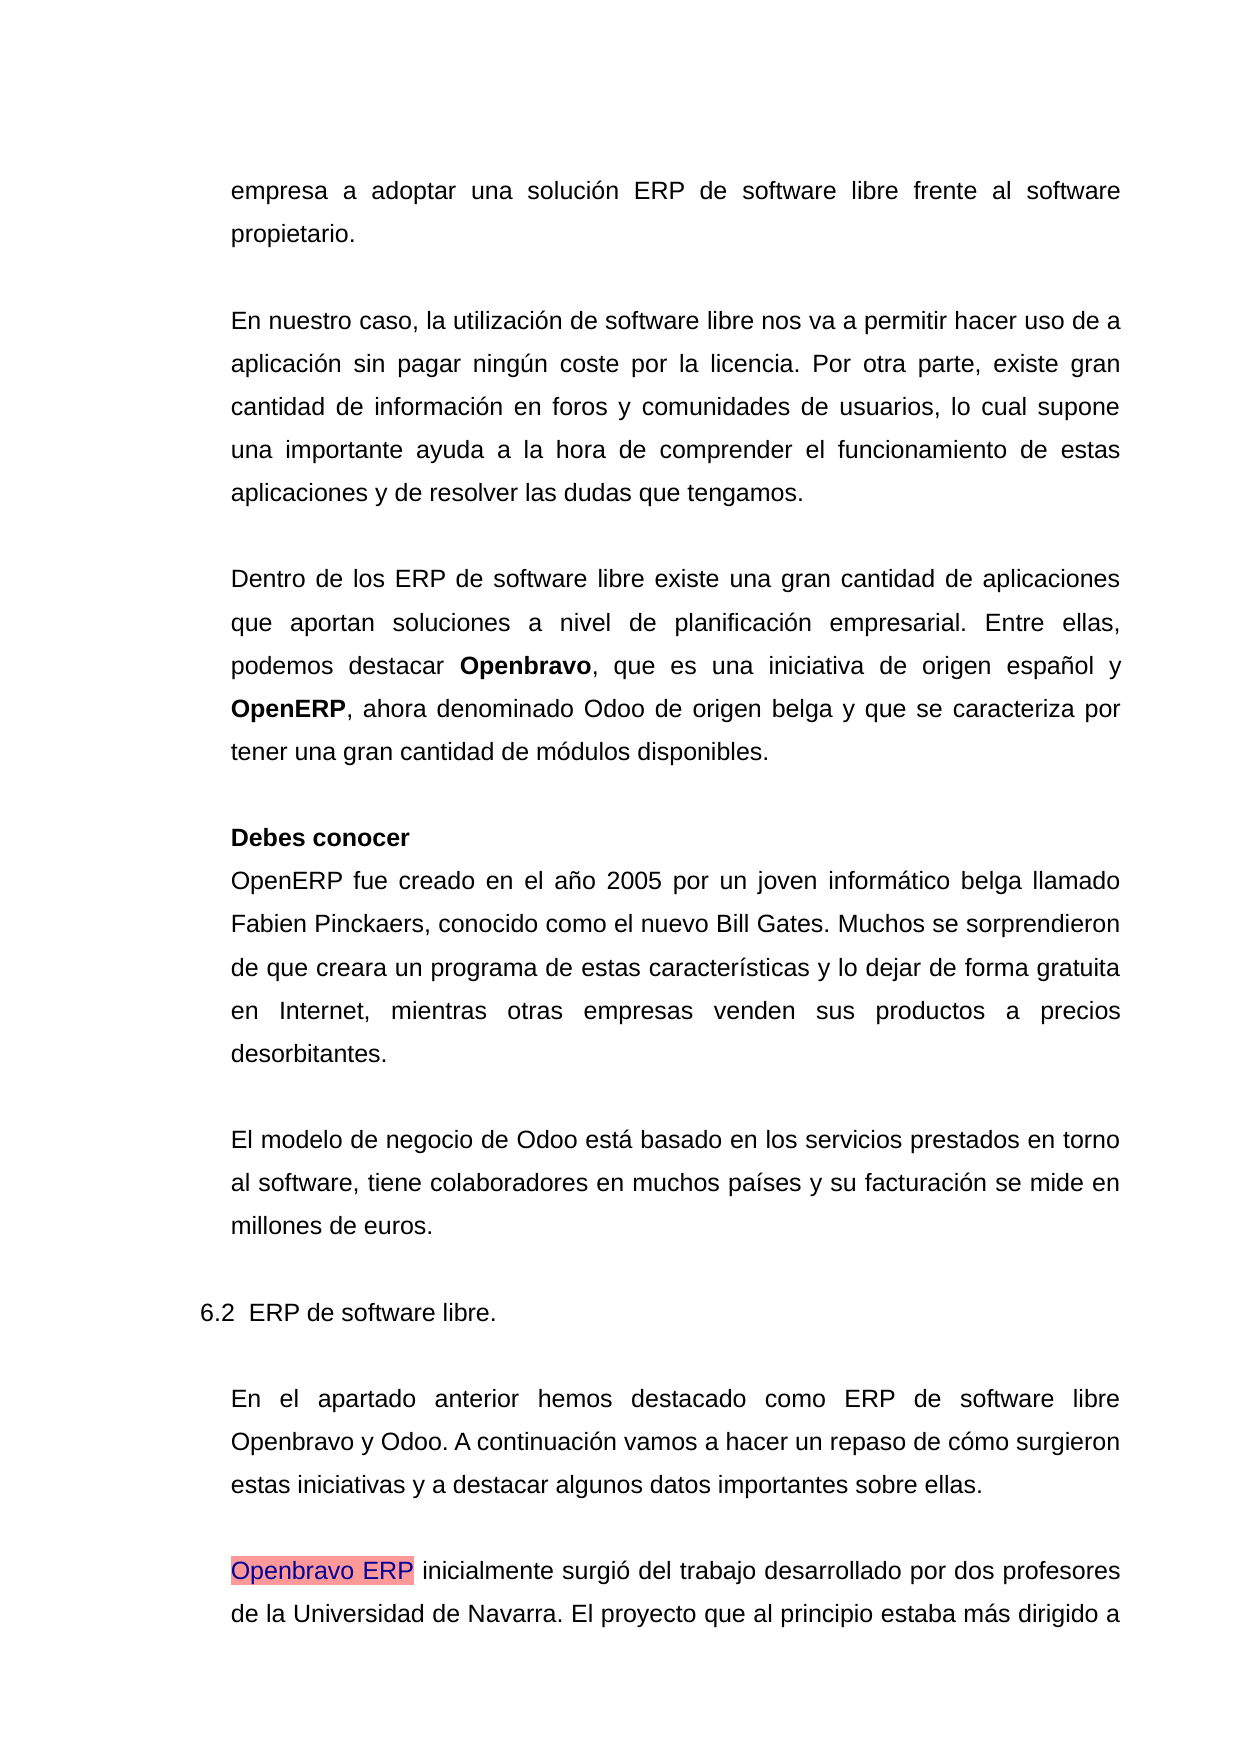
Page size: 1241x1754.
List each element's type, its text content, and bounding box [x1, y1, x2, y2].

list En el apartado anterior hemos destacado como ERP de software libre Openbravo y Odoo. A continuación vamos a hacer un repaso de cómo surgieron estas iniciativas y a destacar algunos datos importantes sobre ellas. [193, 1384, 1122, 1499]
list OpenERP fue creado en el año 2005 por un joven informático belga llamado Fabien Pinckaers, conocido como el nuevo Bill Gates. Muchos se sorprendieron de que creara un programa de estas características y lo dejar de forma gratuita en Internet, mientras otras empresas venden sus productos a precios desorbitantes. [193, 866, 1122, 1068]
list Openbravo ERP inicialmente surgió del trabajo desarrollado por dos profesores de la Universidad de Navarra. El proyecto que al principio estaba más dirigido a [193, 1556, 1122, 1628]
list En nuestro caso, la utilización de software libre nos va a permitir hacer uso de a aplicación sin pagar ningún coste por la licencia. Por otra parte, existe gran cantidad de información en foros y comunidades de usuarios, lo cual supone una importante ayuda a la hora de comprender el funcionamiento de estas aplicaciones y de resolver las dudas que tengamos. [193, 306, 1122, 507]
list Debes conocer [193, 823, 1122, 852]
list ERP de software libre. [193, 1298, 1122, 1326]
list empresa a adoptar una solución ERP de software libre frente al software propietario. [193, 176, 1122, 248]
list Dentro de los ERP de software libre existe una gran cantidad de aplicaciones que aportan soluciones a nivel de planificación empresarial. Entre ellas, podemos destacar Openbravo, que es una iniciativa de origen español y OpenERP, ahora denominado Odoo de origen belga y que se caracteriza por tener una gran cantidad de módulos disponibles. [193, 564, 1122, 766]
list El modelo de negocio de Odoo está basado en los servicios prestados en torno al software, tiene colaboradores en muchos países y su facturación se mide en millones de euros. [193, 1125, 1122, 1240]
